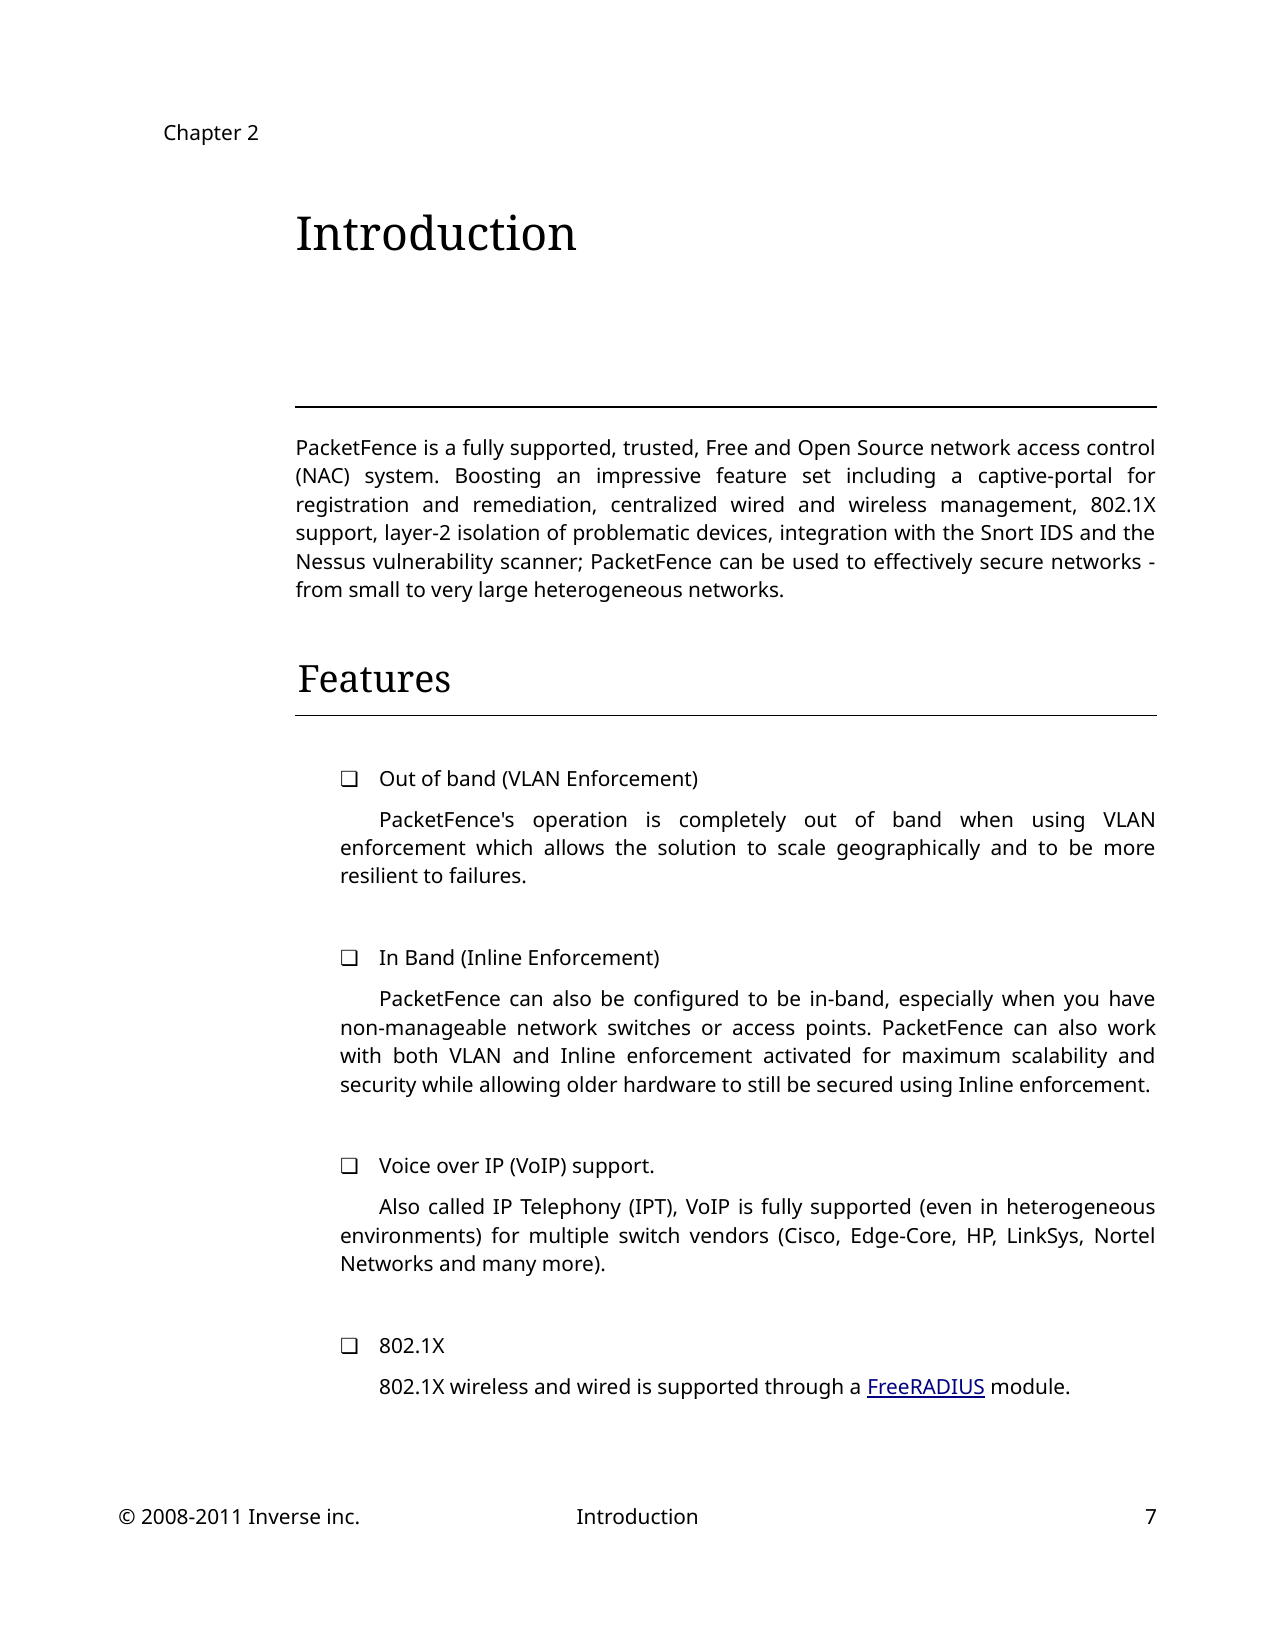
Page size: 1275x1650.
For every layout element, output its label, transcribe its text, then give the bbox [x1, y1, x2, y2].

list 802.1X wireless and wired is supported through a FreeRADIUS module. [340, 1372, 1157, 1401]
list ❏ Voice over IP (VoIP) support. [340, 1152, 1157, 1180]
list PacketFence can also be configured to be in-band, especially when you have non-manageable network switches or access points. PacketFence can also work with both VLAN and Inline enforcement activated for maximum scalability and security while allowing older hardware to still be secured using Inline enforcement. [340, 984, 1157, 1098]
list ❏ Out of band (VLAN Enforcement) [340, 764, 1157, 792]
text PacketFence is a fully supported, trusted, Free and Open Source network access control (NAC) system. Boosting an impressive feature set including a captive-portal for registration and remediation, centralized wired and wireless management, 802.1X support, layer-2 isolation of problematic devices, integration with the Snort IDS and the Nessus vulnerability scanner; PacketFence can be used to effectively secure networks - from small to very large heterogeneous networks. [295, 433, 1157, 604]
list Also called IP Telephony (IPT), VoIP is fully supported (even in heterogeneous environments) for multiple switch vendors (Cisco, Edge-Core, HP, LinkSys, Nortel Networks and many more). [340, 1192, 1157, 1278]
subtitle Introduction [295, 201, 1157, 406]
list ❏ 802.1X [340, 1331, 1157, 1360]
list ❏ In Band (Inline Enforcement) [340, 943, 1157, 972]
list PacketFence's operation is completely out of band when using VLAN enforcement which allows the solution to scale geographically and to be more resilient to failures. [340, 805, 1157, 890]
subtitle Features [295, 652, 1157, 715]
